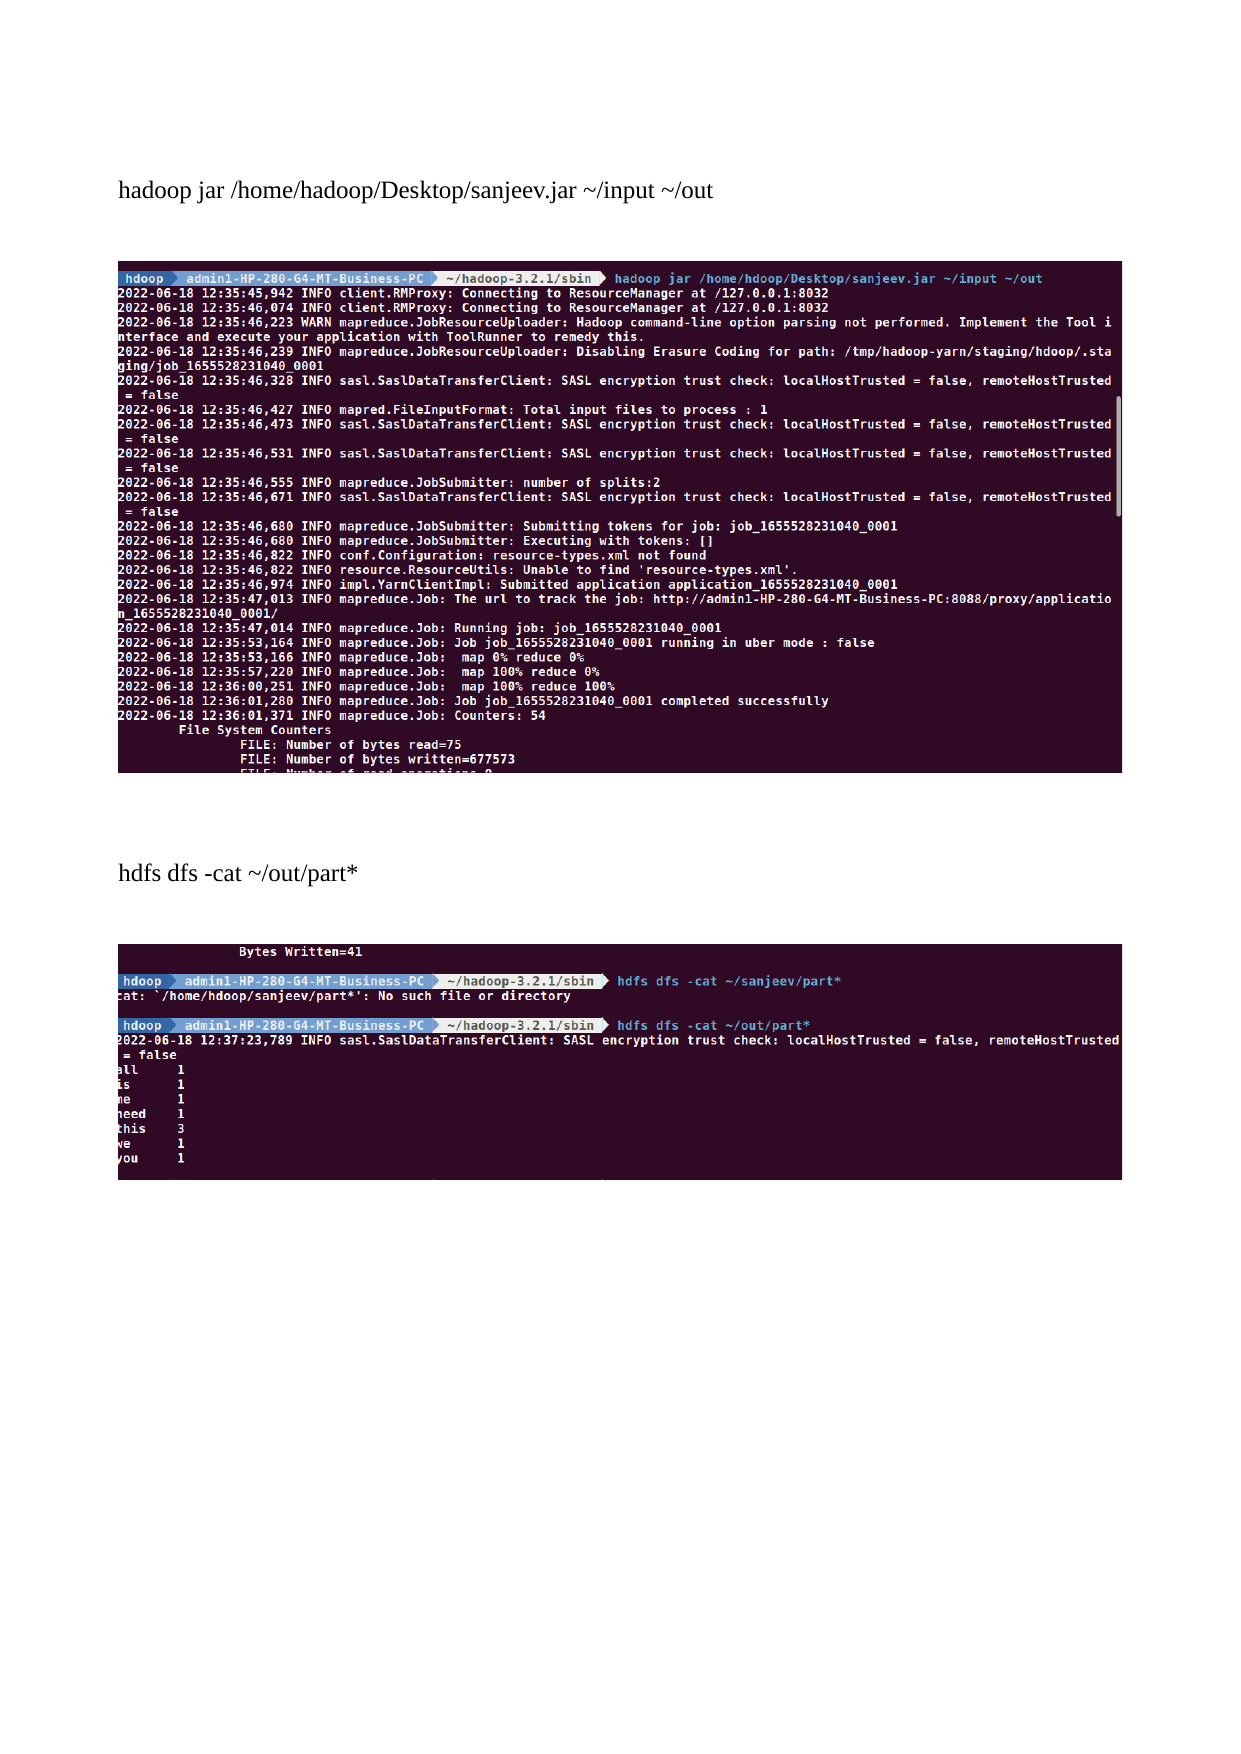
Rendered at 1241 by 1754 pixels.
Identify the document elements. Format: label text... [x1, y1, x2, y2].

text hdfs dfs -cat ~/out/part* [118, 858, 1122, 887]
text hadoop jar /home/hadoop/Desktop/sanjeev.jar ~/input ~/out [118, 176, 1122, 204]
